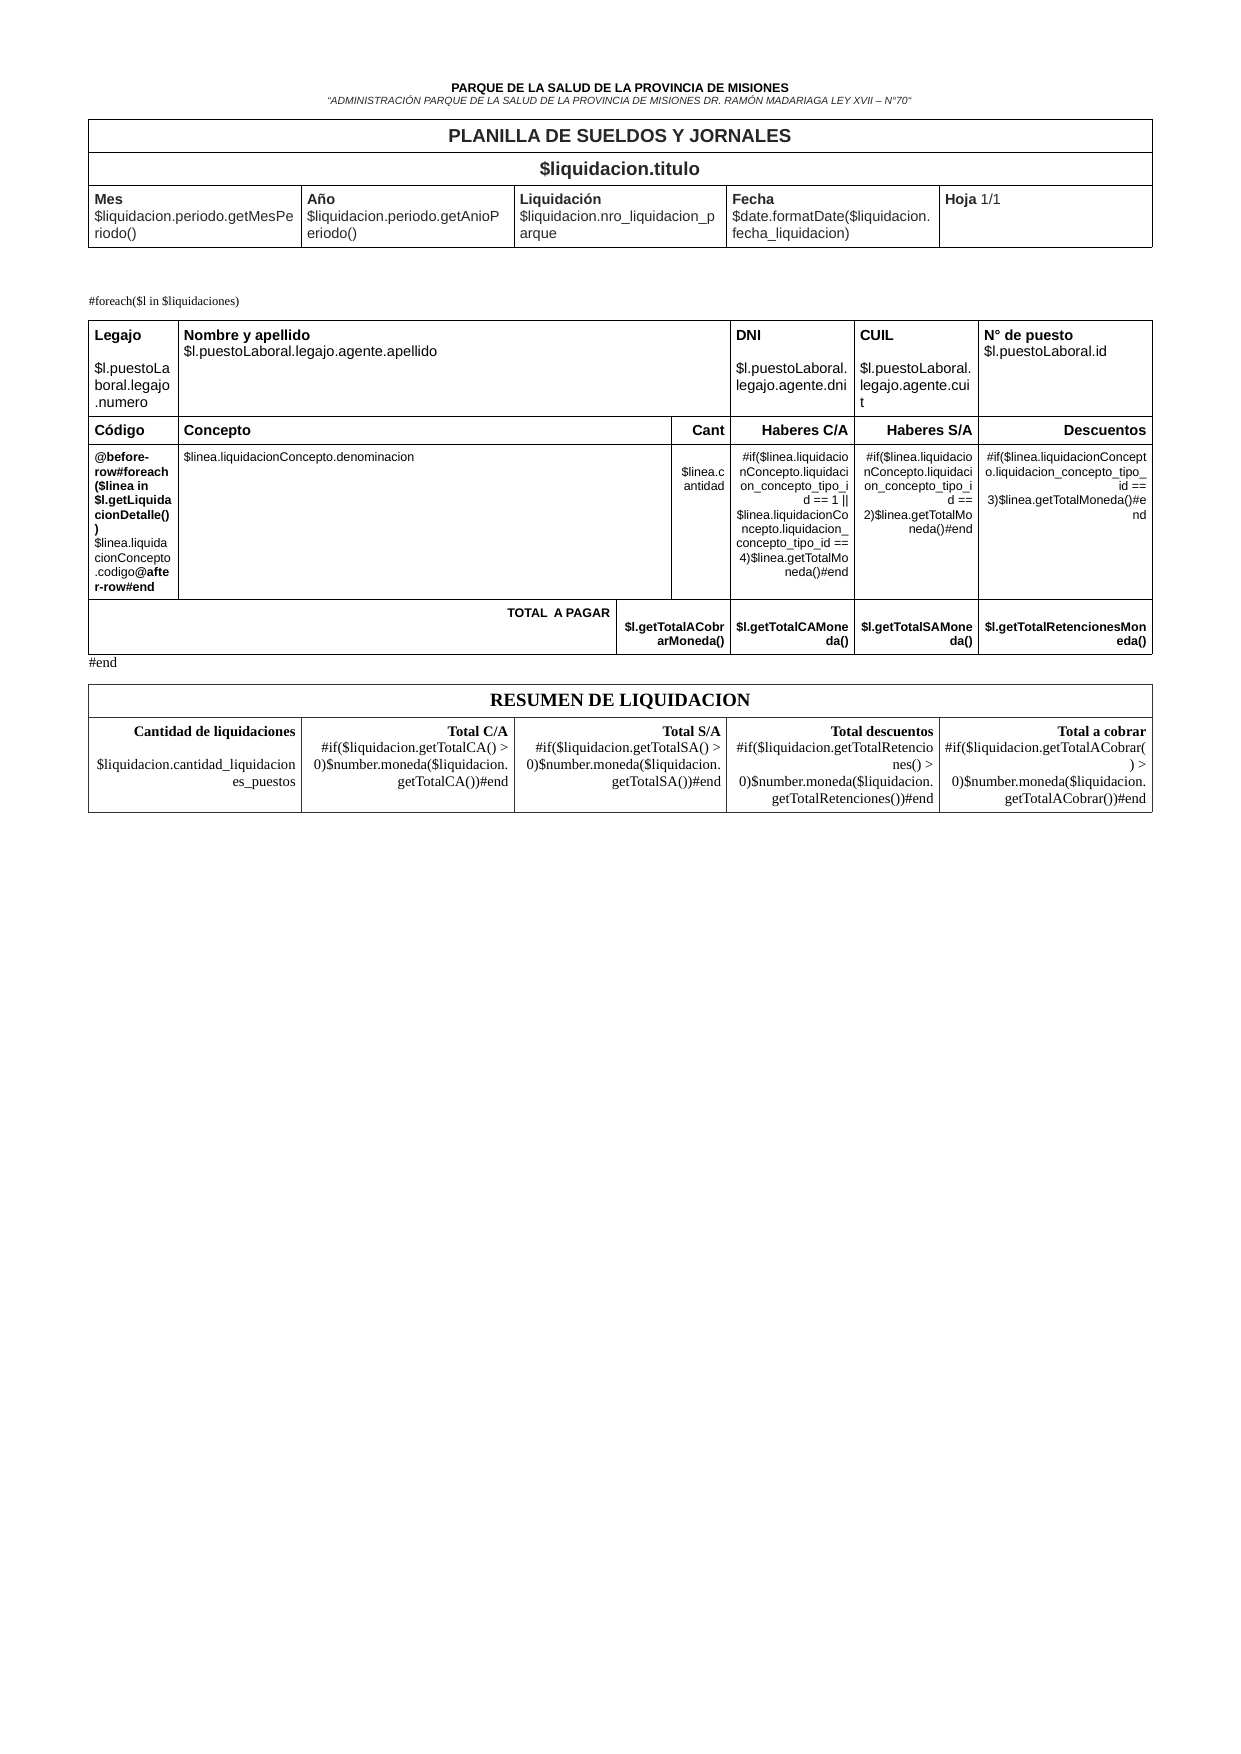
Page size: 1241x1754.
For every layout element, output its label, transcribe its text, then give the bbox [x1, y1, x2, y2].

table_cell Concepto [179, 417, 671, 444]
table_cell Total descuentos #if($liquidacion.getTotalRetenciones() > 0)$number.moneda($liquidacion.getTotalRetenciones())#end [727, 718, 939, 812]
table_cell $l.getTotalRetencionesMoneda() [979, 600, 1152, 654]
table_cell Total S/A #if($liquidacion.getTotalSA() > 0)$number.moneda($liquidacion.getTotalSA())#end [515, 718, 726, 812]
table_cell Código [89, 417, 178, 444]
table_header RESUMEN DE LIQUIDACION [89, 685, 1152, 717]
table_cell $linea.liquidacionConcepto.denominacion [179, 445, 671, 599]
table_cell Haberes C/A [731, 417, 854, 444]
table_cell #if($linea.liquidacionConcepto.liquidacion_concepto_tipo_id == 3)$linea.getTotalMoneda()#end [979, 445, 1152, 599]
table_cell #if($linea.liquidacionConcepto.liquidacion_concepto_tipo_id == 1 || $linea.liquidacionConcepto.liquidacion_concepto_tipo_id == 4)$linea.getTotalMoneda()#end [731, 445, 854, 599]
table_header Nombre y apellido $l.puestoLaboral.legajo.agente.apellido [179, 321, 730, 416]
table_cell #if($linea.liquidacionConcepto.liquidacion_concepto_tipo_id == 2)$linea.getTotalMoneda()#end [855, 445, 978, 599]
text #foreach($l in $liquidaciones) [88, 293, 1152, 308]
table_cell $l.getTotalACobrarMoneda() [617, 600, 730, 654]
table_cell Total a cobrar #if($liquidacion.getTotalACobrar() > 0)$number.moneda($liquidacion.getTotalACobrar())#end [940, 718, 1152, 812]
table_cell $l.getTotalCAMoneda() [731, 600, 854, 654]
table_cell Haberes S/A [855, 417, 978, 444]
table_cell $linea.cantidad [672, 445, 730, 599]
table_cell Cantidad de liquidaciones $liquidacion.cantidad_liquidaciones_puestos [89, 718, 301, 812]
table_header CUIL $l.puestoLaboral.legajo.agente.cuit [855, 321, 978, 416]
table_cell Cant [672, 417, 730, 444]
table_header DNI $l.puestoLaboral.legajo.agente.dni [731, 321, 854, 416]
table_cell TOTAL A PAGAR [89, 600, 616, 654]
table_header Legajo $l.puestoLaboral.legajo.numero [89, 321, 178, 416]
table_cell Descuentos [979, 417, 1152, 444]
table_cell @before-row#foreach($linea in $l.getLiquidacionDetalle())$linea.liquidacionConcepto.codigo@after-row#end [89, 445, 178, 599]
table_cell $l.getTotalSAMoneda() [855, 600, 978, 654]
table_cell Total C/A #if($liquidacion.getTotalCA() > 0)$number.moneda($liquidacion.getTotalCA())#end [302, 718, 514, 812]
text #end [88, 655, 1152, 671]
table_header N° de puesto $l.puestoLaboral.id [979, 321, 1152, 416]
